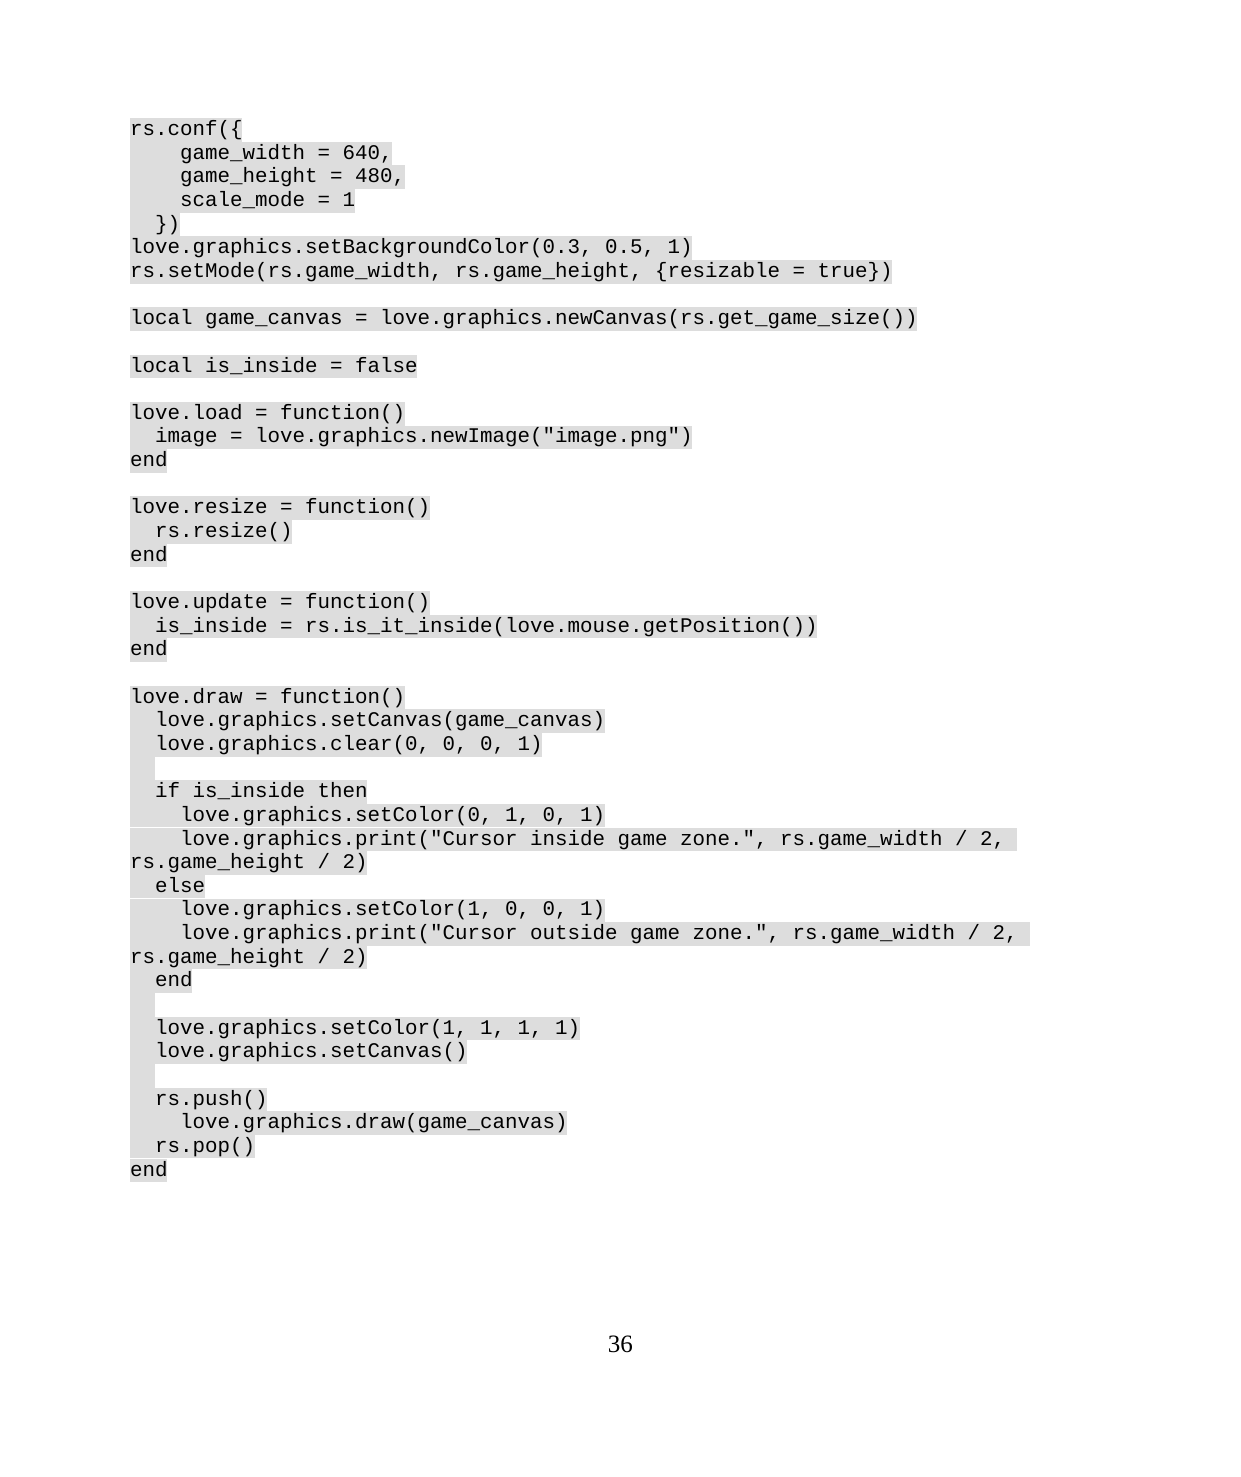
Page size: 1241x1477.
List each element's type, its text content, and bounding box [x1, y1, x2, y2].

text love.load = function() [405, 402, 1110, 426]
text love.graphics.setColor(1, 1, 1, 1) [580, 1017, 1110, 1040]
text love.graphics.setColor(0, 1, 0, 1) [605, 804, 1110, 827]
text game_width = 640, [392, 142, 1110, 165]
text love.graphics.print("Cursor inside game zone.", rs.game_width / 2, rs.game_height / 2) [130, 827, 1110, 875]
text love.draw = function() [405, 686, 1110, 709]
text rs.conf({ [242, 118, 1110, 142]
text love.graphics.setColor(1, 0, 0, 1) [130, 898, 1110, 922]
text image = love.graphics.newImage("image.png") [692, 426, 1110, 449]
text end [167, 544, 1110, 567]
text end [167, 449, 1110, 473]
text end [130, 1158, 1110, 1182]
text love.graphics.draw(game_canvas) [567, 1111, 1110, 1135]
text love.graphics.clear(0, 0, 0, 1) [542, 733, 1110, 757]
text rs.pop() [255, 1135, 1110, 1158]
text if is_inside then [367, 780, 1110, 804]
text love.resize = function() [430, 496, 1110, 520]
text love.graphics.setCanvas(game_canvas) [605, 709, 1110, 733]
text rs.push() [267, 1088, 1110, 1111]
text game_height = 480, [405, 165, 1110, 189]
text love.graphics.setBackgroundColor(0.3, 0.5, 1) [692, 236, 1110, 260]
text rs.setMode(rs.game_width, rs.game_height, {resizable = true}) [892, 260, 1110, 284]
text love.graphics.setCanvas() [467, 1040, 1110, 1064]
text local is_inside = false [130, 354, 1110, 378]
text rs.resize() [292, 520, 1110, 544]
text is_inside = rs.is_it_inside(love.mouse.getPosition()) [817, 615, 1110, 638]
text }) [180, 213, 1110, 236]
text end [192, 969, 1110, 993]
text else [205, 875, 1110, 898]
text love.update = function() [430, 591, 1110, 615]
text scale_mode = 1 [355, 189, 1110, 213]
text local game_canvas = love.graphics.newCanvas(rs.get_game_size()) [917, 307, 1110, 331]
text love.graphics.print("Cursor outside game zone.", rs.game_width / 2, rs.game_height / 2) [367, 922, 1110, 969]
text end [167, 638, 1110, 662]
